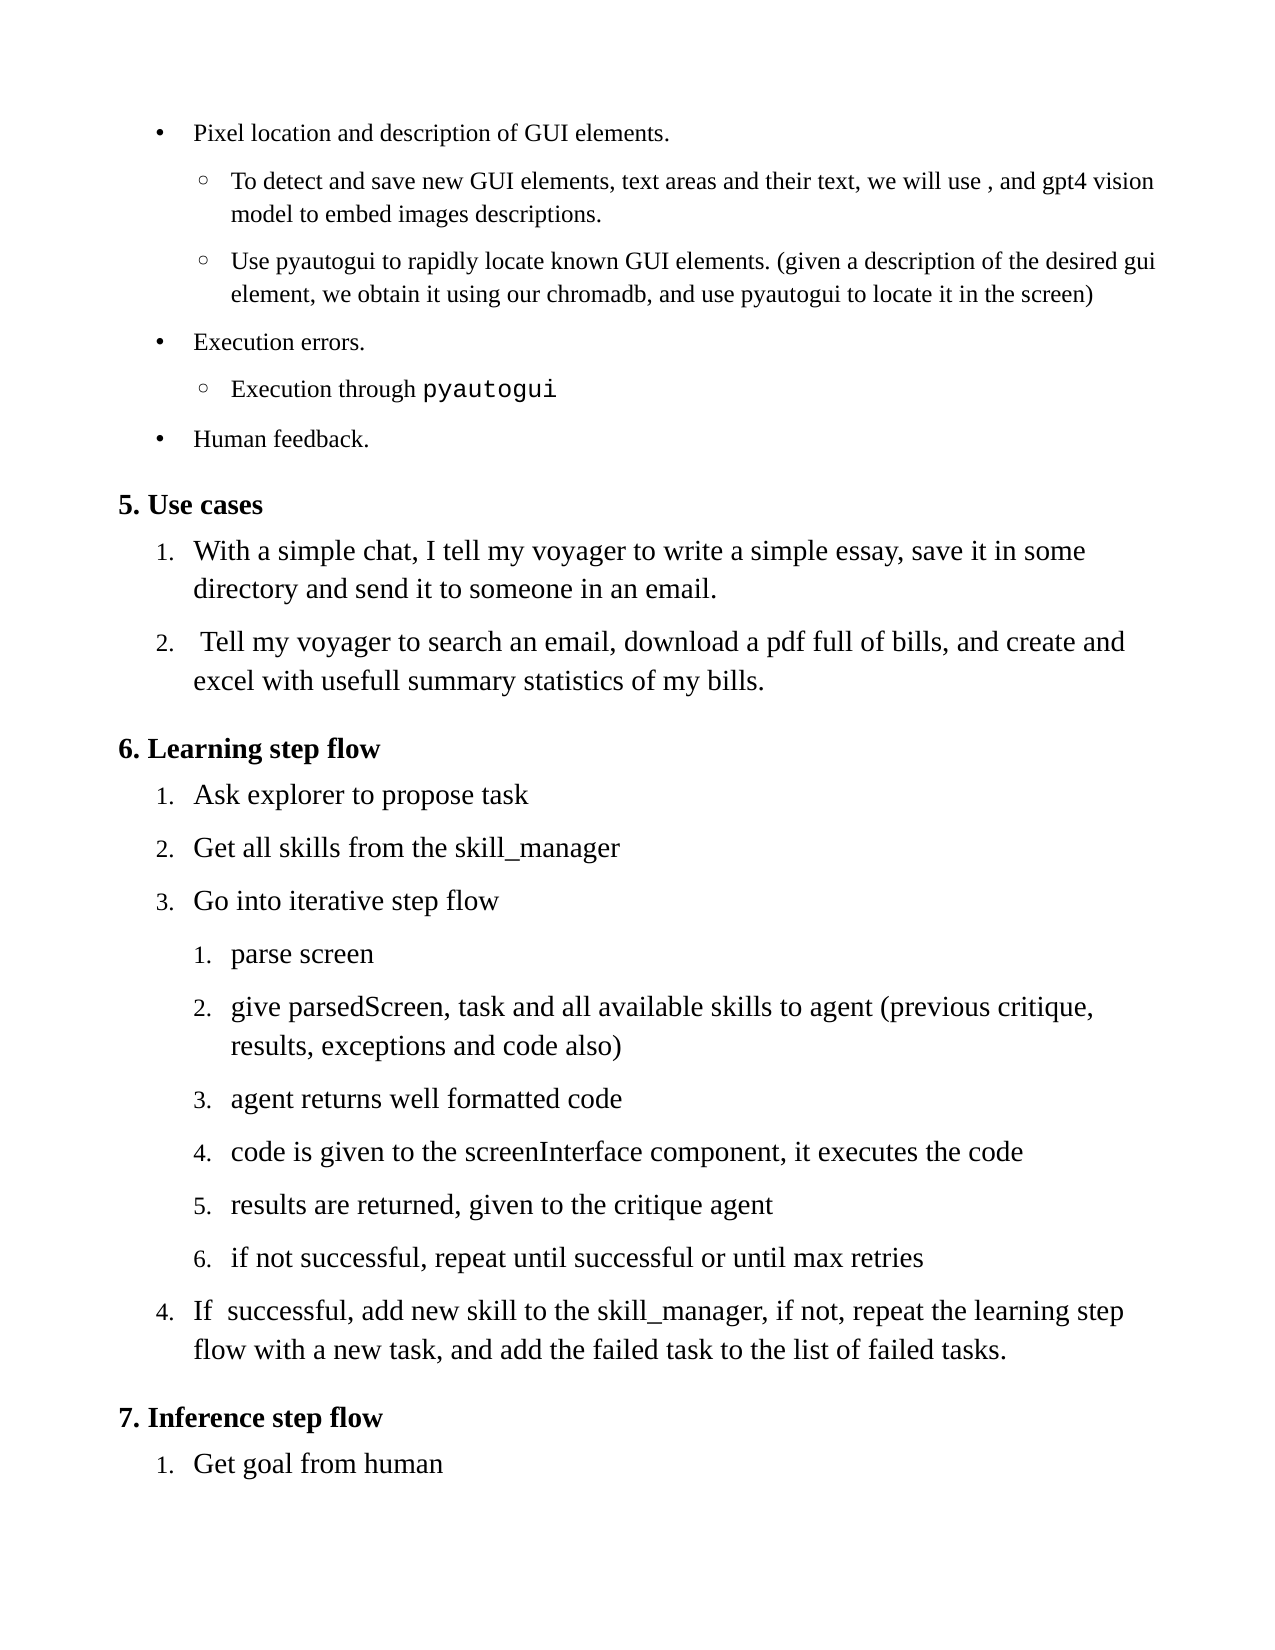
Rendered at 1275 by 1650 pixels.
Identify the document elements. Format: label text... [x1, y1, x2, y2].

list code is given to the screenInterface component, it executes the code [193, 1134, 1157, 1168]
list agent returns well formatted code [193, 1081, 1157, 1114]
list Get goal from human [156, 1446, 1157, 1479]
list Human feedback. [156, 424, 1157, 453]
list With a simple chat, I tell my voyager to write a simple essay, save it in some directory and send it to someone in an email. [156, 533, 1157, 605]
list Go into iterative step flow [156, 883, 1157, 917]
list Execution through pyautogui [193, 374, 1157, 405]
list if not successful, repeat until successful or until max retries [193, 1240, 1157, 1274]
subtitle 6. Learning step flow [118, 731, 1157, 764]
list Tell my voyager to search an email, download a pdf full of bills, and create and excel with usefull summary statistics of my bills. [156, 624, 1157, 697]
subtitle 5. Use cases [118, 487, 1157, 520]
list If successful, add new skill to the skill_manager, if not, repeat the learning step flow with a new task, and add the failed task to the list of failed tasks. [156, 1293, 1157, 1366]
list Use pyautogui to rapidly locate known GUI elements. (given a description of the desired gui element, we obtain it using our chromadb, and use pyautogui to locate it in the screen) [193, 246, 1157, 308]
list Ask explorer to propose task [156, 777, 1157, 810]
list results are returned, given to the critique agent [193, 1187, 1157, 1221]
list To detect and save new GUI elements, text areas and their text, we will use , and gpt4 vision model to embed images descriptions. [193, 166, 1157, 227]
subtitle 7. Inference step flow [118, 1400, 1157, 1433]
list give parsedScreen, task and all available skills to agent (previous critique, results, exceptions and code also) [193, 989, 1157, 1061]
list Pixel location and description of GUI elements. [156, 118, 1157, 147]
list parse screen [193, 936, 1157, 970]
list Get all skills from the skill_manager [156, 830, 1157, 863]
list Execution errors. [156, 327, 1157, 356]
